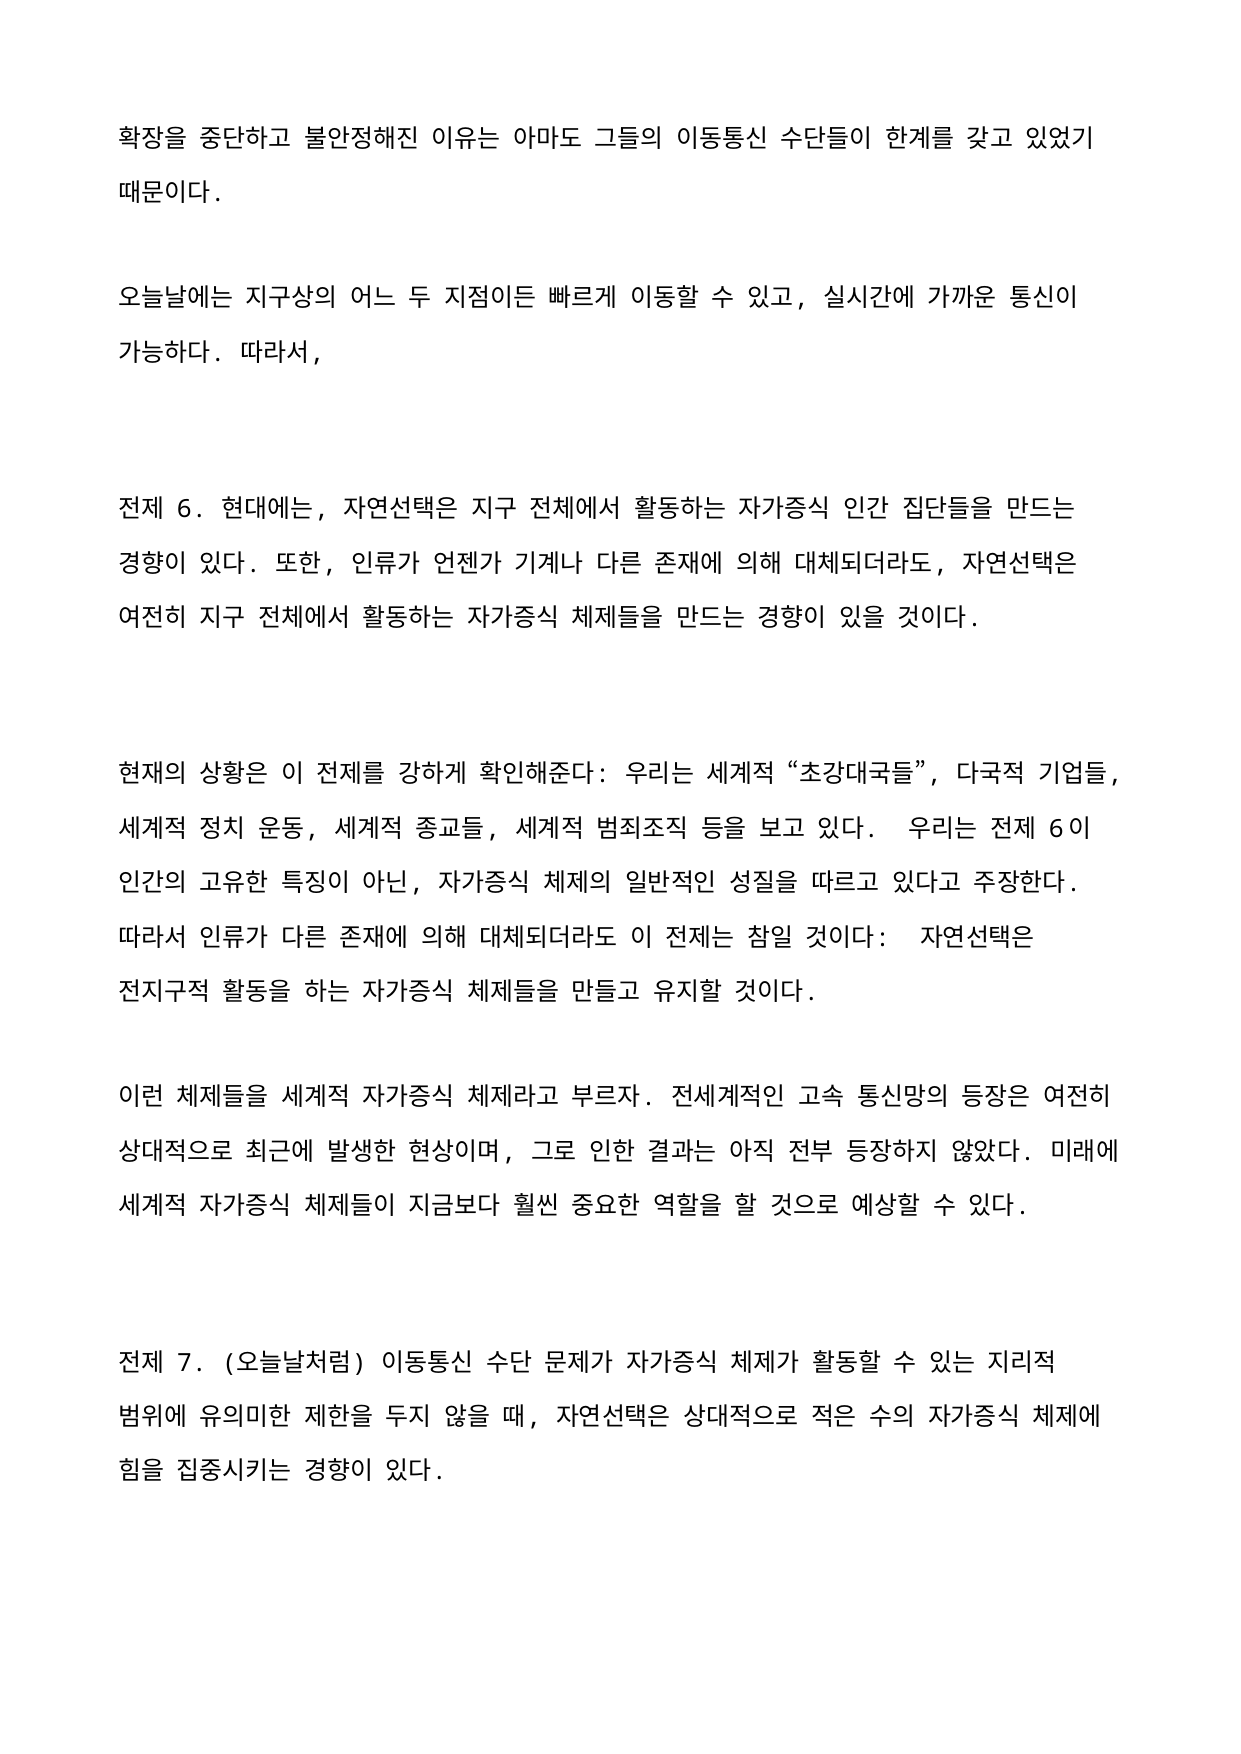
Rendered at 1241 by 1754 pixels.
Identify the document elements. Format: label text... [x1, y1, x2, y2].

text 이런 체제들을 세계적 자가증식 체제라고 부르자. 전세계적인 고속 통신망의 등장은 여전히 상대적으로 최근에 발생한 현상이며, 그로 인한 결과는 아직 전부 등장하지 않았다. 미래에 세계적 자가증식 체제들이 지금보다 훨씬 중요한 역할을 할 것으로 예상할 수 있다. [118, 1077, 1122, 1222]
text 현재의 상황은 이 전제를 강하게 확인해준다: 우리는 세계적 “초강대국들”, 다국적 기업들, 세계적 정치 운동, 세계적 종교들, 세계적 범죄조직 등을 보고 있다. 우리는 전제 6이 인간의 고유한 특징이 아닌, 자가증식 체제의 일반적인 성질을 따르고 있다고 주장한다. 따라서 인류가 다른 존재에 의해 대체되더라도 이 전제는 참일 것이다: 자연선택은 전지구적 활동을 하는 자가증식 체제들을 만들고 유지할 것이다. [118, 754, 1122, 1008]
text 전제 6. 현대에는, 자연선택은 지구 전체에서 활동하는 자가증식 인간 집단들을 만드는 경향이 있다. 또한, 인류가 언젠가 기계나 다른 존재에 의해 대체되더라도, 자연선택은 여전히 지구 전체에서 활동하는 자가증식 체제들을 만드는 경향이 있을 것이다. [118, 489, 1122, 634]
text 확장을 중단하고 불안정해진 이유는 아마도 그들의 이동통신 수단들이 한계를 갖고 있었기 때문이다. [118, 118, 1122, 209]
text 오늘날에는 지구상의 어느 두 지점이든 빠르게 이동할 수 있고, 실시간에 가까운 통신이 가능하다. 따라서, [118, 278, 1122, 368]
text 전제 7. (오늘날처럼) 이동통신 수단 문제가 자가증식 체제가 활동할 수 있는 지리적 범위에 유의미한 제한을 두지 않을 때, 자연선택은 상대적으로 적은 수의 자가증식 체제에 힘을 집중시키는 경향이 있다. [118, 1342, 1122, 1487]
